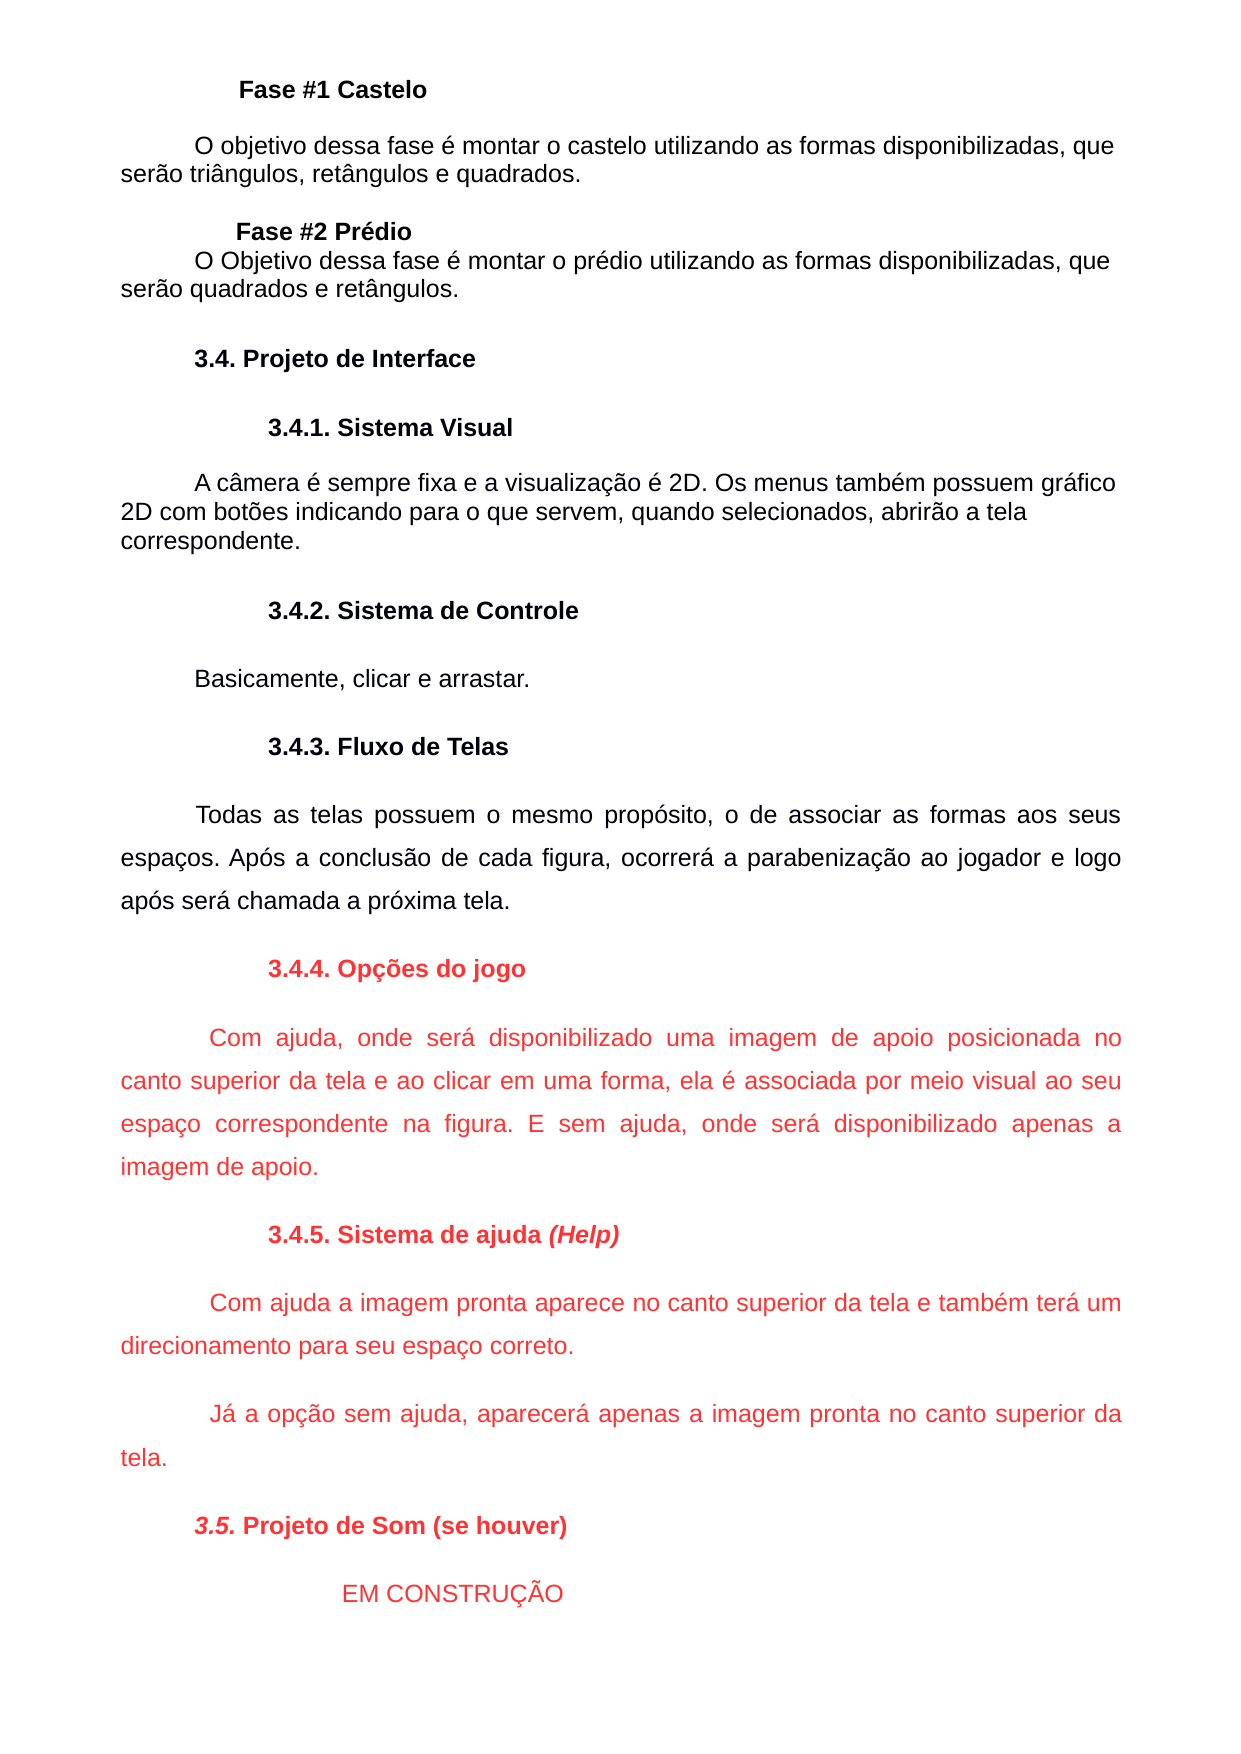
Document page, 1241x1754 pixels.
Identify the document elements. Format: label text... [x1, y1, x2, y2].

text Já a opção sem ajuda, aparecerá apenas a imagem pronta no canto superior da tela. [120, 1399, 1123, 1471]
text Com ajuda, onde será disponibilizado uma imagem de apoio posicionada no canto superior da tela e ao clicar em uma forma, ela é associada por meio visual ao seu espaço correspondente na figura. E sem ajuda, onde será disponibilizado apenas a imagem de apoio. [120, 1022, 1123, 1181]
text 3.4.3. Fluxo de Telas [120, 732, 1123, 761]
text O Objetivo dessa fase é montar o prédio utilizando as formas disponibilizadas, que serão quadrados e retângulos. [120, 246, 1123, 303]
text EM CONSTRUÇÃO [120, 1579, 1123, 1607]
text 3.4.4. Opções do jogo [120, 954, 1123, 983]
text 3.4. Projeto de Interface [120, 344, 1123, 373]
text O objetivo dessa fase é montar o castelo utilizando as formas disponibilizadas, que serão triângulos, retângulos e quadrados. [120, 131, 1123, 188]
text 3.4.5. Sistema de ajuda (Help) [120, 1220, 1123, 1249]
text 3.4.2. Sistema de Controle [120, 596, 1123, 624]
text Basicamente, clicar e arrastar. [120, 664, 1123, 692]
text Todas as telas possuem o mesmo propósito, o de associar as formas aos seus espaços. Após a conclusão de cada figura, ocorrerá a parabenização ao jogador e logo após será chamada a próxima tela. [120, 800, 1123, 915]
text A câmera é sempre fixa e a visualização é 2D. Os menus também possuem gráfico 2D com botões indicando para o que servem, quando selecionados, abrirão a tela correspondente. [120, 468, 1123, 554]
text Fase #1 Castelo [120, 75, 1123, 104]
text 3.4.1. Sistema Visual [120, 412, 1123, 441]
text Fase #2 Prédio [120, 217, 1123, 246]
text Com ajuda a imagem pronta aparece no canto superior da tela e também terá um direcionamento para seu espaço correto. [120, 1288, 1123, 1360]
text 3.5. Projeto de Som (se houver) [120, 1511, 1123, 1539]
